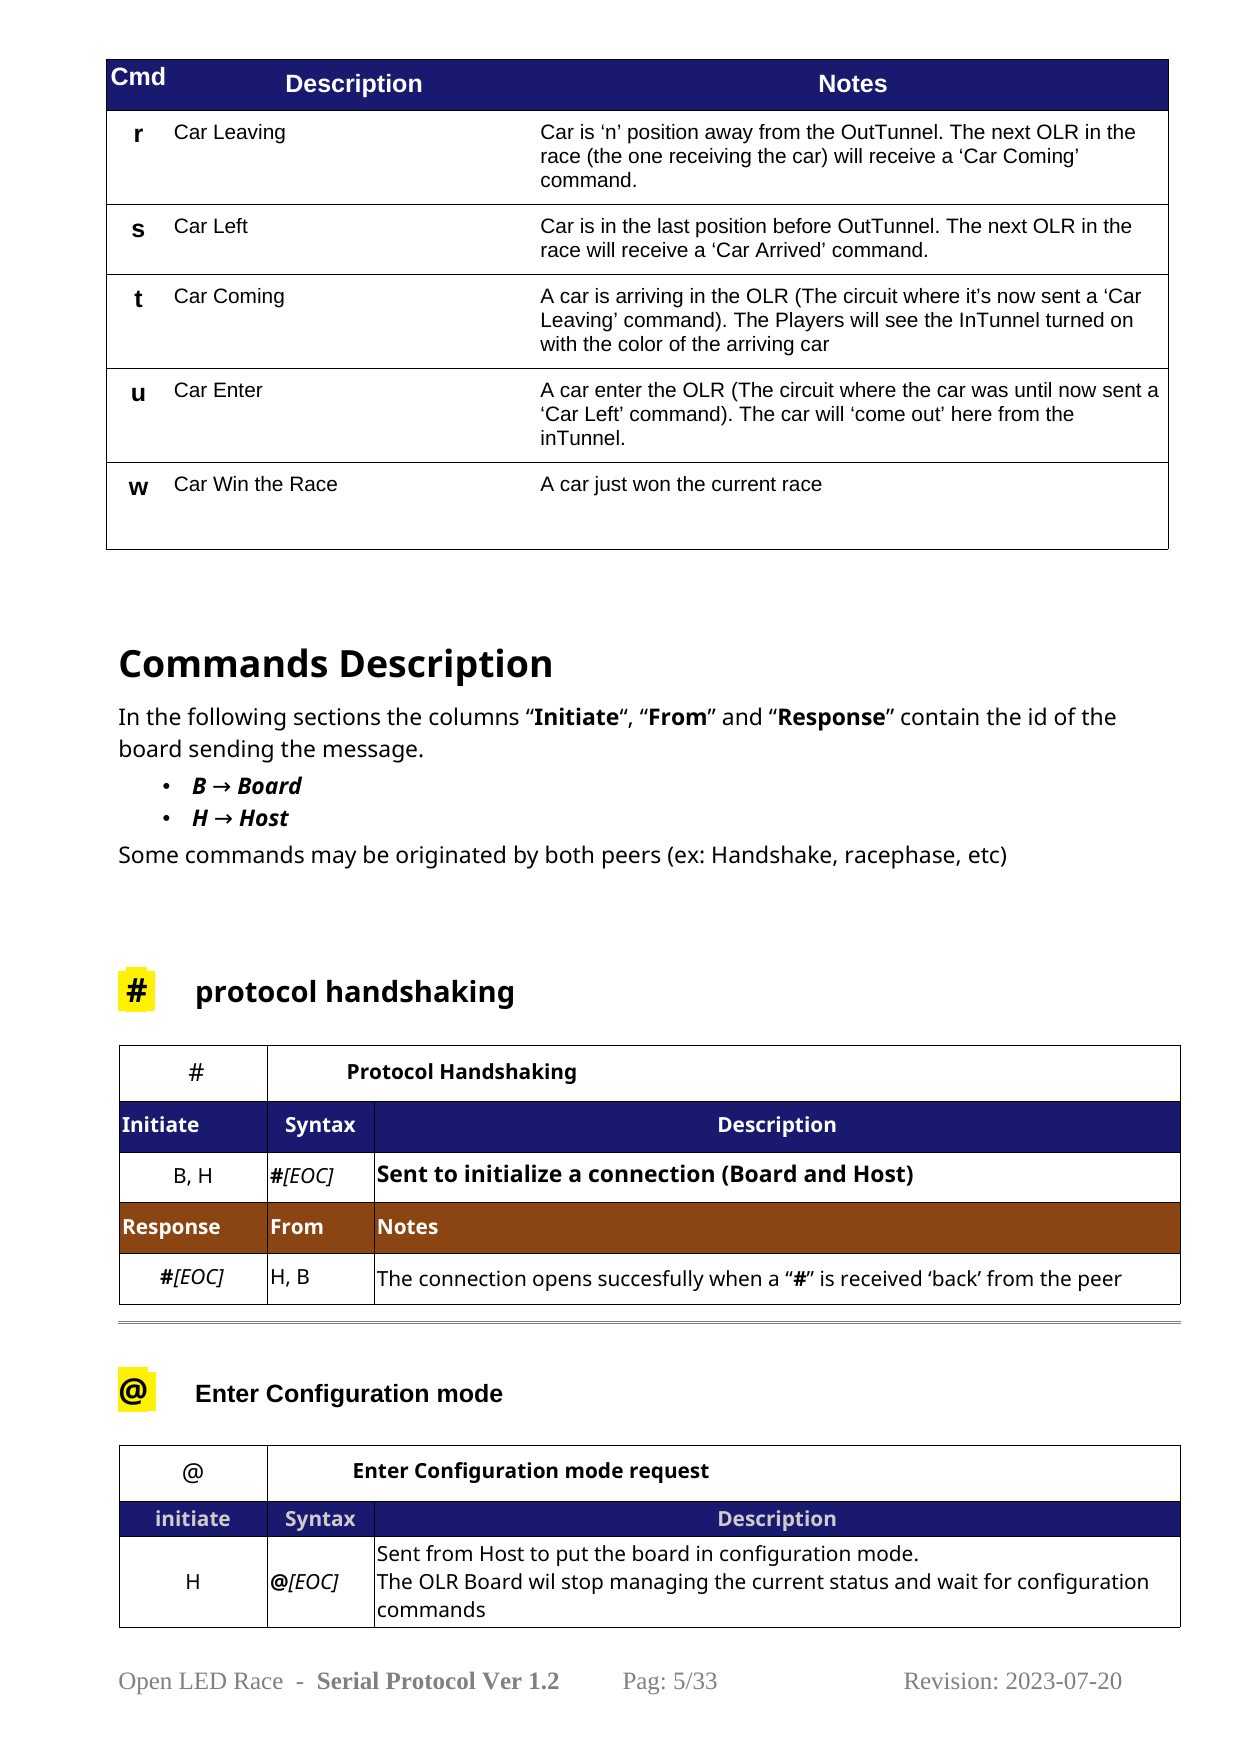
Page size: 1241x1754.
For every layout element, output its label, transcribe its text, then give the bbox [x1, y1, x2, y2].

table_cell Car Coming [171, 275, 537, 368]
table_cell Car Enter [171, 369, 537, 462]
table_cell Car Win the Race [171, 463, 537, 549]
table_cell Response [120, 1203, 267, 1253]
table_cell Car Left [171, 205, 537, 274]
table_cell Notes [375, 1203, 1180, 1253]
table_cell Description [375, 1502, 1180, 1536]
text In the following sections the columns “Initiate“, “From” and “Response” contain the id of the board sending the message. [118, 701, 1181, 764]
table_cell Syntax [268, 1502, 374, 1536]
table_cell Syntax [268, 1102, 374, 1152]
table_cell r [107, 111, 171, 204]
table_cell Sent to initialize a connection (Board and Host) [375, 1153, 1180, 1202]
table_cell A car is arriving in the OLR (The circuit where it’s now sent a ‘Car Leaving’ command). The Players will see the InTunnel turned on with the color of the arriving car [537, 275, 1168, 368]
table_cell B, H [120, 1153, 267, 1202]
table_cell Car is ‘n’ position away from the OutTunnel. The next OLR in the race (the one receiving the car) will receive a ‘Car Coming’ command. [537, 111, 1168, 204]
table_cell Car is in the last position before OutTunnel. The next OLR in the race will receive a ‘Car Arrived’ command. [537, 205, 1168, 274]
table_cell Initiate [120, 1102, 267, 1152]
table_header # [120, 1046, 267, 1101]
subtitle # protocol handshaking [118, 967, 1181, 1012]
table_cell u [107, 369, 171, 462]
text Some commands may be originated by both peers (ex: Handshake, racephase, etc) [118, 839, 1181, 870]
table_cell Car Leaving [171, 111, 537, 204]
table_header Description [171, 60, 537, 110]
table_cell Sent from Host to put the board in configuration mode. The OLR Board wil stop managing the current status and wait for configuration commands [375, 1537, 1180, 1627]
table_cell #[EOC] [120, 1254, 267, 1303]
table_cell @[EOC] [268, 1537, 374, 1627]
table_cell t [107, 275, 171, 368]
list H → Host [162, 801, 1181, 833]
table_cell initiate [120, 1502, 267, 1536]
table_cell #[EOC] [268, 1153, 374, 1202]
table_cell H [120, 1537, 267, 1627]
table_header Cmd [107, 60, 171, 110]
table_cell s [107, 205, 171, 274]
table_cell Description [375, 1102, 1180, 1152]
table_header Notes [537, 60, 1168, 110]
table_cell A car just won the current race [537, 463, 1168, 549]
subtitle Commands Description [118, 638, 1181, 689]
subtitle @ Enter Configuration mode [118, 1367, 1181, 1412]
table_cell From [268, 1203, 374, 1253]
table_cell H, B [268, 1254, 374, 1303]
table_cell A car enter the OLR (The circuit where the car was until now sent a ‘Car Left’ command). The car will ‘come out’ here from the inTunnel. [537, 369, 1168, 462]
table_cell w [107, 463, 171, 549]
table_header Protocol Handshaking [268, 1046, 1180, 1101]
table_header @ [120, 1446, 267, 1501]
list B → Board [162, 770, 1181, 801]
table_cell The connection opens succesfully when a “#” is received ‘back’ from the peer [375, 1254, 1180, 1303]
table_header Enter Configuration mode request [268, 1446, 1180, 1501]
